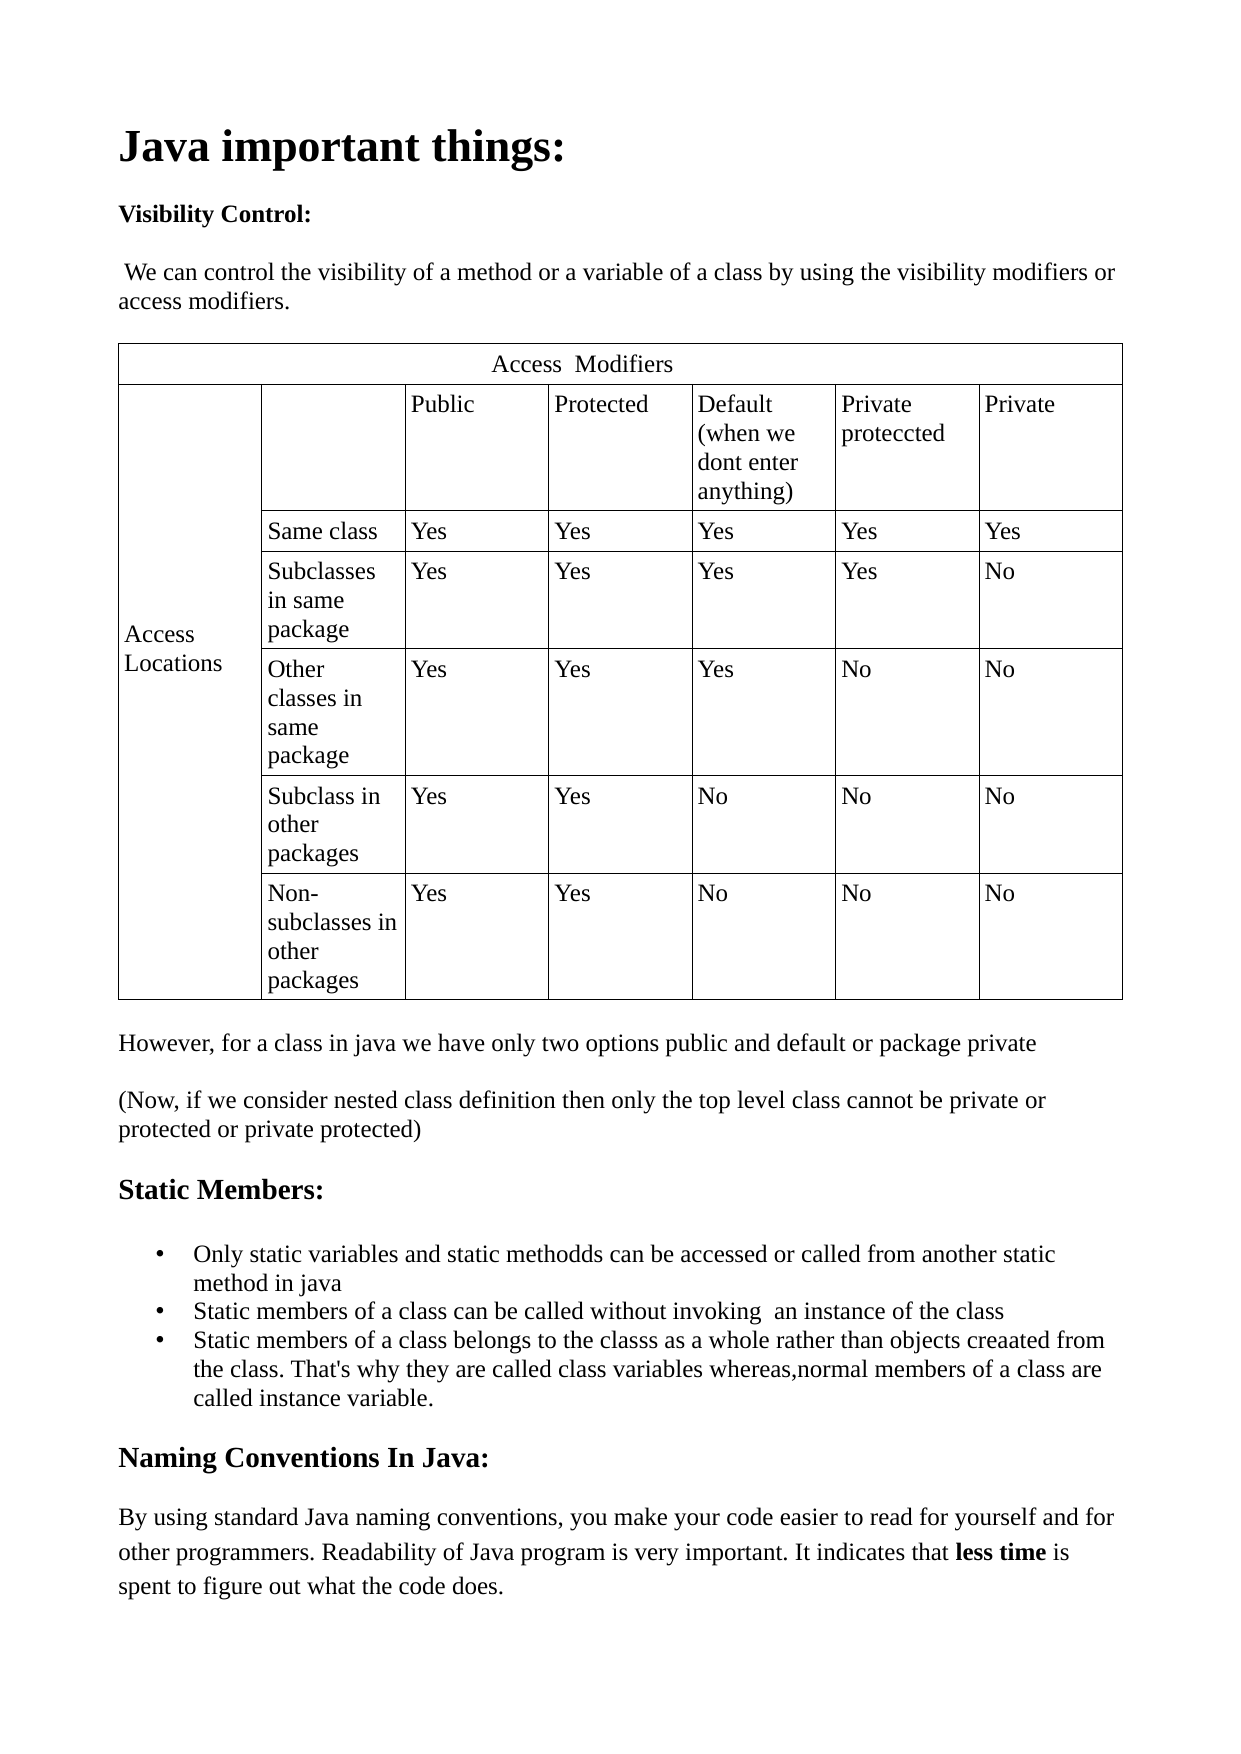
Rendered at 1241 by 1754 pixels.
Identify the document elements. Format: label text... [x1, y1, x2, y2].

table_cell No [693, 874, 835, 999]
list Only static variables and static methodds can be accessed or called from another static method in java [156, 1239, 1122, 1296]
table_header Access Modifiers [119, 344, 1122, 384]
table_cell Yes [406, 511, 548, 551]
table_cell Yes [693, 511, 835, 551]
table_cell Yes [406, 874, 548, 999]
text However, for a class in java we have only two options public and default or package private [118, 1028, 1122, 1057]
text We can control the visibility of a method or a variable of a class by using the visibility modifiers or access modifiers. [118, 257, 1122, 314]
table_cell Non-subclasses in other packages [262, 874, 405, 999]
table_cell Private [980, 385, 1122, 510]
table_cell Yes [693, 649, 835, 775]
table_cell Yes [549, 649, 692, 775]
table_cell Yes [549, 511, 692, 551]
table_cell Same class [262, 511, 405, 551]
table_cell Access Locations [119, 385, 261, 999]
table_cell Yes [980, 511, 1122, 551]
table_cell Public [406, 385, 548, 510]
table_cell Other classes in same package [262, 649, 405, 775]
table_cell Subclass in other packages [262, 776, 405, 873]
table_cell Yes [406, 552, 548, 648]
text Visibility Control: [118, 199, 1122, 228]
table_cell Yes [836, 511, 979, 551]
table_cell No [980, 776, 1122, 873]
text (Now, if we consider nested class definition then only the top level class cannot be private or protected or private protected) [118, 1086, 1122, 1143]
table_cell Default (when we dont enter anything) [693, 385, 835, 510]
text Java important things: [118, 118, 1122, 171]
text Static Members: [118, 1172, 1122, 1205]
text By using standard Java naming conventions, you make your code easier to read for yourself and for other programmers. Readability of Java program is very important. It indicates that less time is spent to figure out what the code does. [118, 1502, 1122, 1600]
table_cell Subclasses in same package [262, 552, 405, 648]
table_cell No [980, 874, 1122, 999]
text Naming Conventions In Java: [118, 1440, 1122, 1474]
table_cell Yes [549, 874, 692, 999]
table_cell No [836, 776, 979, 873]
table_cell No [836, 649, 979, 775]
list Static members of a class can be called without invoking an instance of the class [156, 1296, 1122, 1325]
table_cell No [980, 552, 1122, 648]
table_cell [262, 385, 405, 510]
table_cell Private proteccted [836, 385, 979, 510]
table_cell Yes [406, 776, 548, 873]
table_cell Yes [693, 552, 835, 648]
table_cell Yes [406, 649, 548, 775]
table_cell Yes [549, 776, 692, 873]
table_cell Yes [549, 552, 692, 648]
table_cell Protected [549, 385, 692, 510]
table_cell No [980, 649, 1122, 775]
list Static members of a class belongs to the classs as a whole rather than objects creaated from the class. That's why they are called class variables whereas,normal members of a class are called instance variable. [156, 1325, 1122, 1411]
table_cell No [693, 776, 835, 873]
table_cell Yes [836, 552, 979, 648]
table_cell No [836, 874, 979, 999]
